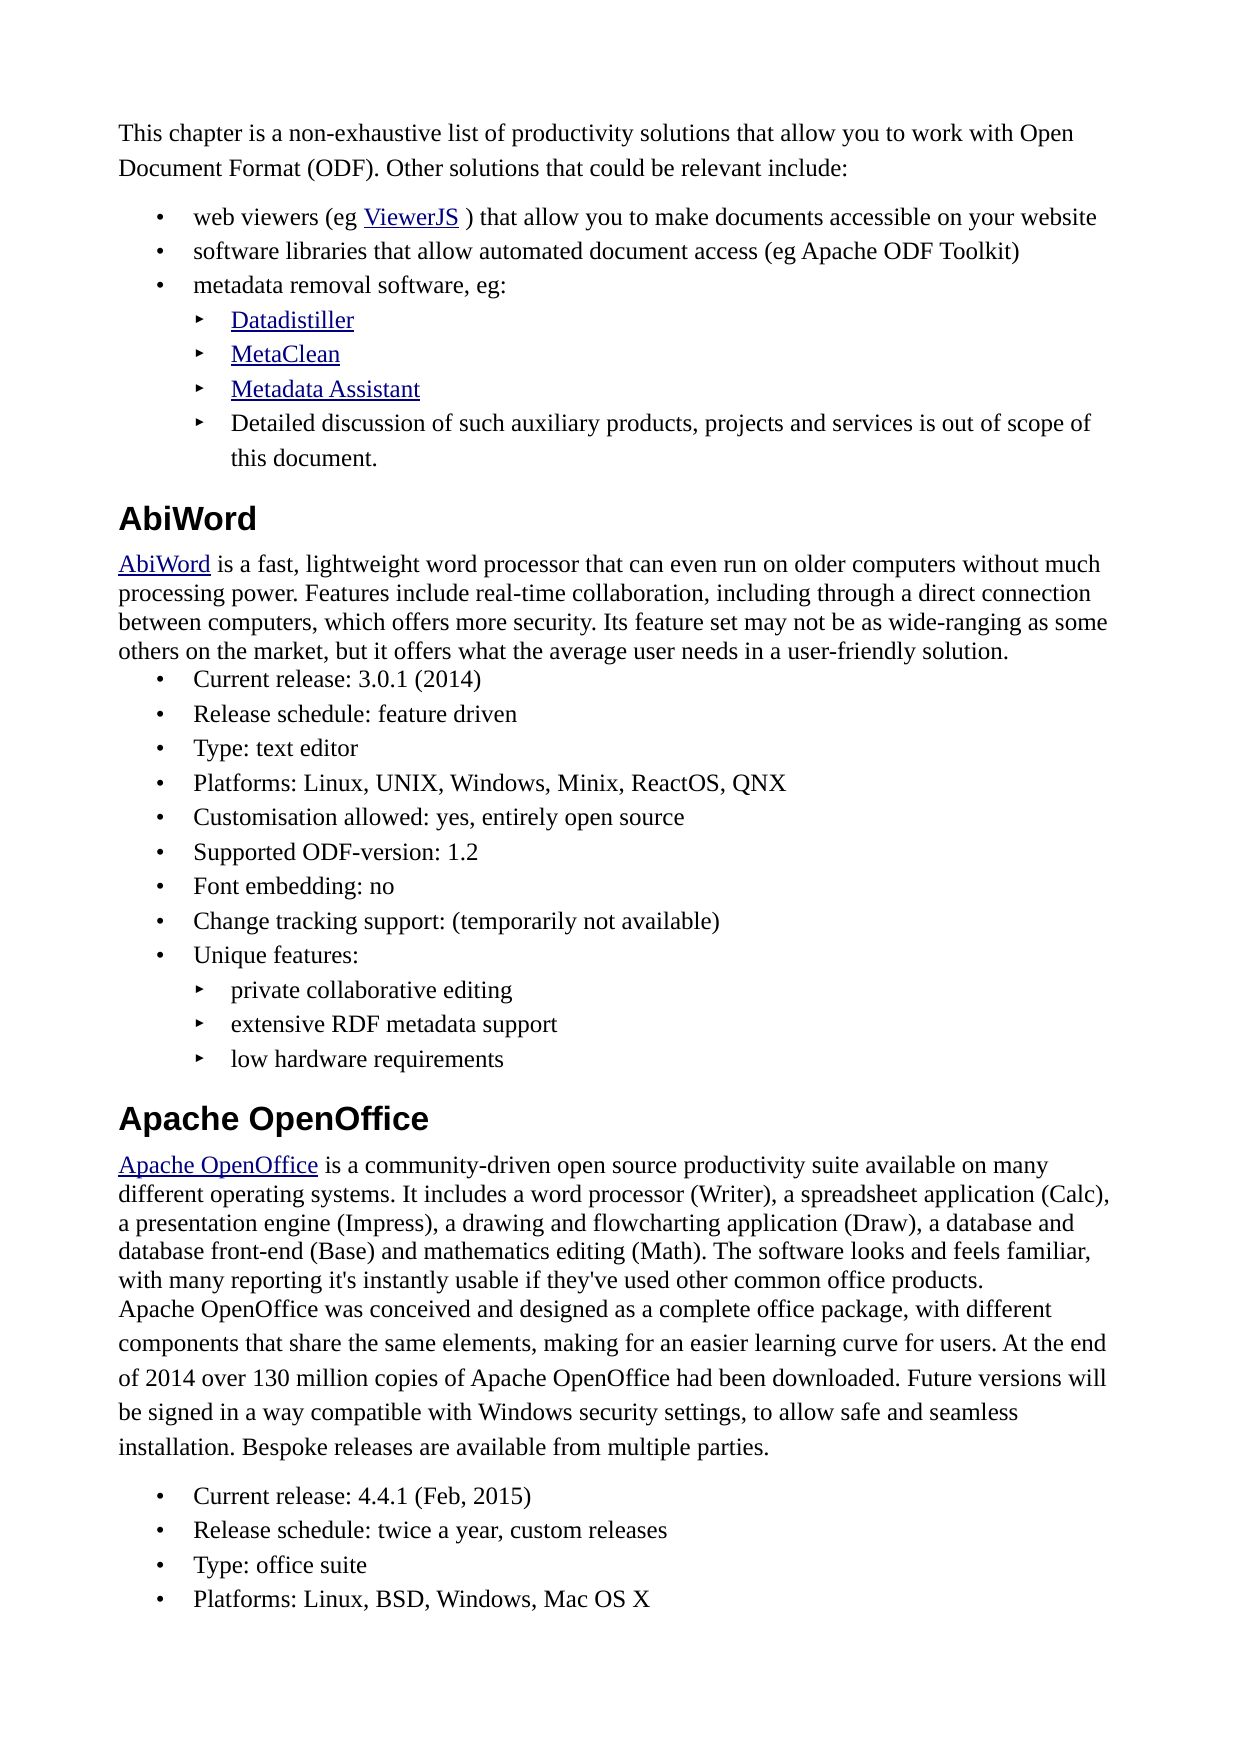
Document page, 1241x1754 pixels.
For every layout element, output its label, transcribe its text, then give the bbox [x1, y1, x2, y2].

list Change tracking support: (temporarily not available) [156, 906, 1122, 934]
list Type: office suite [156, 1550, 1122, 1579]
list metadata removal software, eg: [156, 271, 1122, 299]
list Supported ODF-version: 1.2 [156, 837, 1122, 866]
list software libraries that allow automated document access (eg Apache ODF Toolkit) [156, 236, 1122, 265]
list Metadata Assistant [193, 374, 1122, 403]
text Apache OpenOffice is a community-driven open source productivity suite available on many different operating systems. It includes a word processor (Writer), a spreadsheet application (Calc), a presentation engine (Impress), a drawing and flowcharting application (Draw), a database and database front-end (Base) and mathematics editing (Math). The software looks and feels familiar, with many reporting it's instantly usable if they've used other common office products. [118, 1150, 1122, 1294]
list Platforms: Linux, UNIX, Windows, Minix, ReactOS, QNX [156, 768, 1122, 797]
list Release schedule: twice a year, custom releases [156, 1515, 1122, 1544]
list low hardware requirements [193, 1044, 1122, 1072]
list Datadistiller [193, 305, 1122, 334]
list Font embedding: no [156, 871, 1122, 900]
list Unique features: [156, 940, 1122, 969]
text AbiWord is a fast, lightweight word processor that can even run on older computers without much processing power. Features include real-time collaboration, including through a direct connection between computers, which offers more security. Its feature set may not be as wide-ranging as some others on the market, but it offers what the average user needs in a user-friendly solution. [118, 549, 1122, 664]
list Type: text editor [156, 733, 1122, 762]
list Current release: 3.0.1 (2014) [156, 664, 1122, 693]
subtitle Apache OpenOffice [118, 1099, 1122, 1138]
list Release schedule: feature driven [156, 699, 1122, 728]
subtitle AbiWord [118, 498, 1122, 537]
text This chapter is a non-exhaustive list of productivity solutions that allow you to work with Open Document Format (ODF). Other solutions that could be relevant include: [118, 118, 1122, 181]
text Apache OpenOffice was conceived and designed as a complete office package, with different components that share the same elements, making for an easier learning curve for users. At the end of 2014 over 130 million copies of Apache OpenOffice had been downloaded. Future versions will be signed in a way compatible with Windows security settings, to allow safe and seamless installation. Bespoke releases are available from multiple parties. [118, 1294, 1122, 1461]
list Current release: 4.4.1 (Feb, 2015) [156, 1481, 1122, 1510]
list Customisation allowed: yes, entirely open source [156, 802, 1122, 831]
list extensive RDF metadata support [193, 1009, 1122, 1038]
list Detailed discussion of such auxiliary products, projects and services is out of scope of this document. [193, 408, 1122, 472]
list web viewers (eg ViewerJS ) that allow you to make documents accessible on your website [156, 202, 1122, 230]
list Platforms: Linux, BSD, Windows, Mac OS X [156, 1584, 1122, 1613]
list private collaborative editing [193, 975, 1122, 1003]
list MetaClean [193, 339, 1122, 368]
